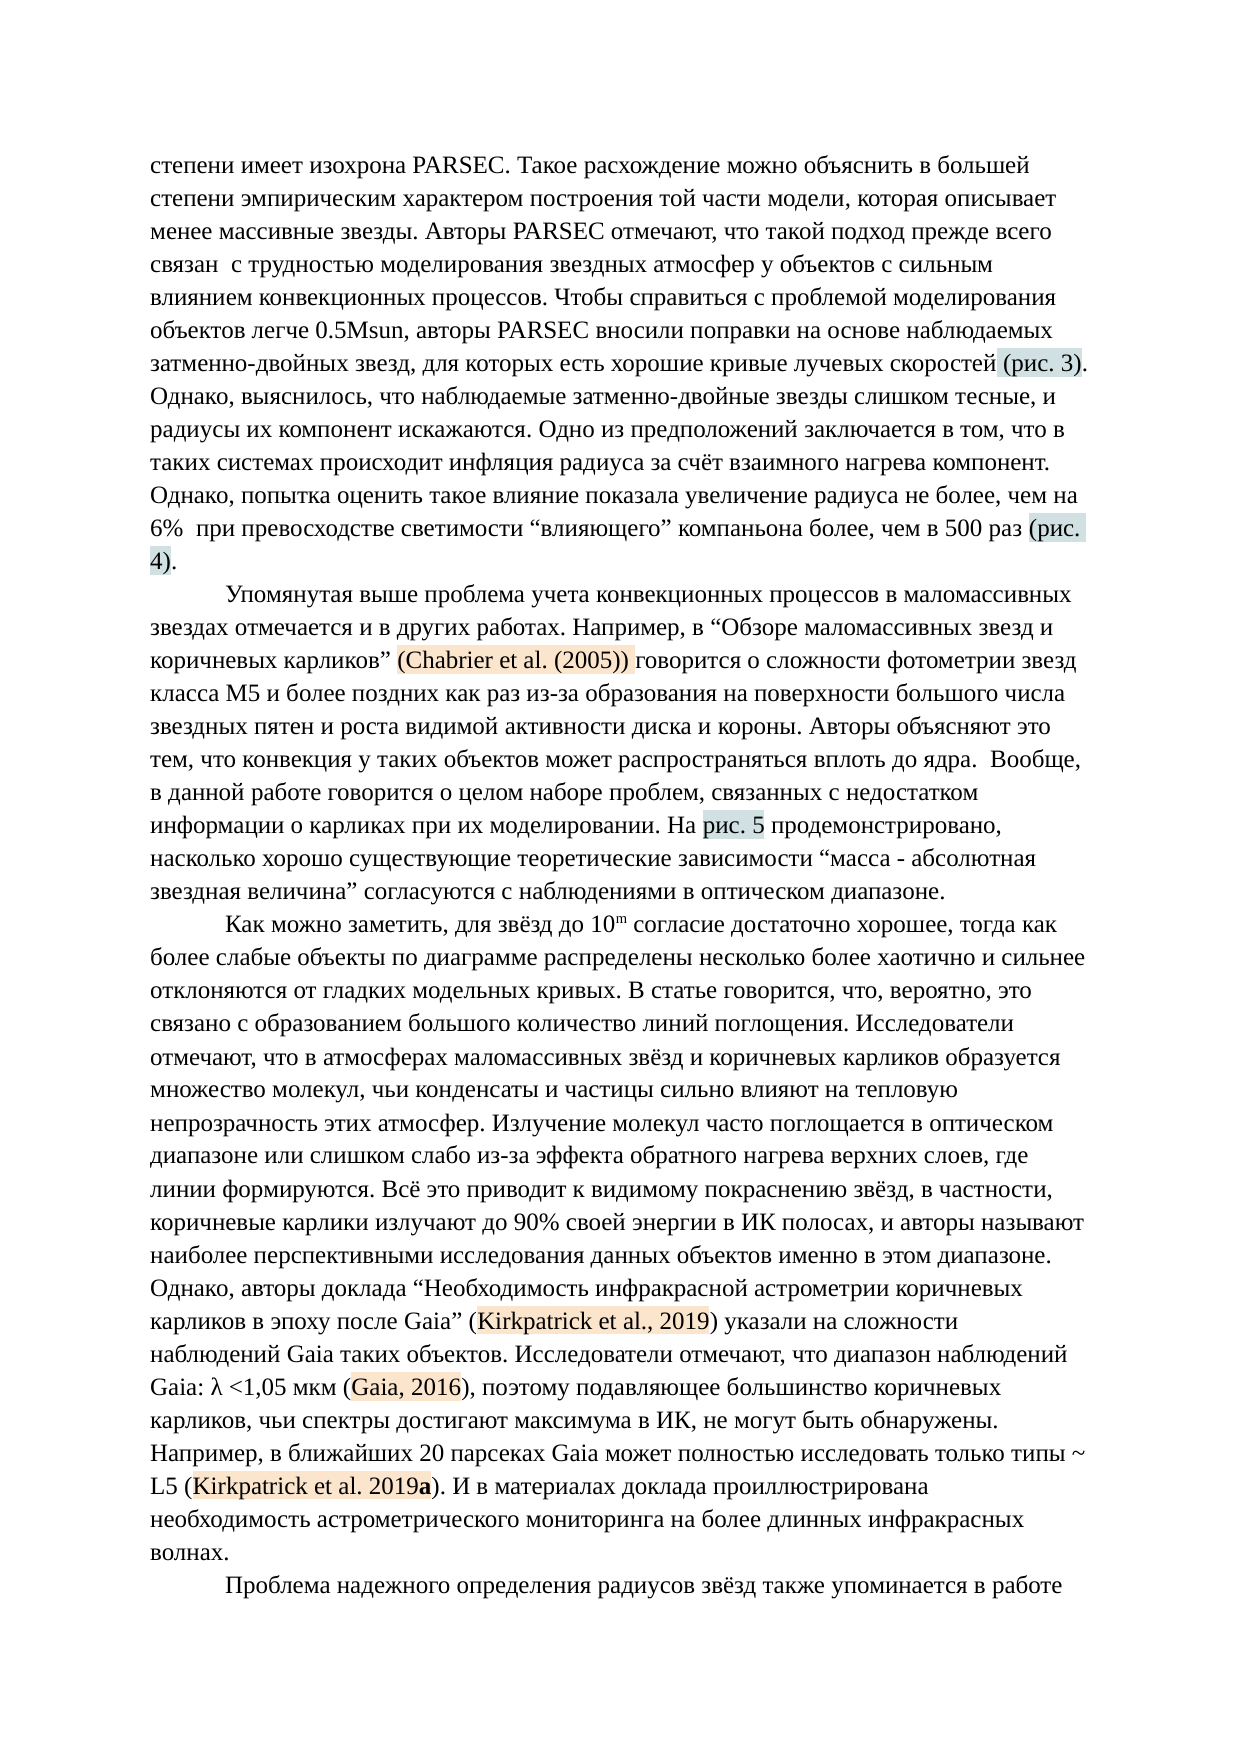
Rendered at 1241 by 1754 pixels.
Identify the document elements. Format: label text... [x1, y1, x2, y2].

text Как можно заметить, для звёзд до 10m согласие достаточно хорошее, тогда как более слабые объекты по диаграмме распределены несколько более хаотично и сильнее отклоняются от гладких модельных кривых. В статье говорится, что, вероятно, это связано с образованием большого количество линий поглощения. Исследователи отмечают, что в атмосферах маломассивных звёзд и коричневых карликов образуется множество молекул, чьи конденсаты и частицы сильно влияют на тепловую непрозрачность этих атмосфер. Излучение молекул часто поглощается в оптическом диапазоне или слишком слабо из-за эффекта обратного нагрева верхних слоев, где линии формируются. Всё это приводит к видимому покраснению звёзд, в частности, коричневые карлики излучают до 90% своей энергии в ИК полосах, и авторы называют наиболее перспективными исследования данных объектов именно в этом диапазоне. Однако, авторы доклада “Необходимость инфракрасной астрометрии коричневых карликов в эпоху после Gaia” (Kirkpatrick et al., 2019) указали на сложности наблюдений Gaia таких объектов. Исследователи отмечают, что диапазон наблюдений Gaia: λ <1,05 мкм (Gaia, 2016), поэтому подавляющее большинство коричневых карликов, чьи спектры достигают максимума в ИК, не могут быть обнаружены. Например, в ближайших 20 парсеках Gaia может полностью исследовать только типы ~ L5 (Kirkpatrick et al. 2019a). И в материалах доклада проиллюстрирована необходимость астрометрического мониторинга на более длинных инфракрасных волнах. [150, 909, 1090, 1566]
text Проблема надежного определения радиусов звёзд также упоминается в работе [150, 1570, 1090, 1599]
text Упомянутая выше проблема учета конвекционных процессов в маломассивных звездах отмечается и в других работах. Например, в “Обзоре маломассивных звезд и коричневых карликов” (Chabrier et al. (2005)) говорится о сложности фотометрии звезд класса M5 и более поздних как раз из-за образования на поверхности большого числа звездных пятен и роста видимой активности диска и короны. Авторы объясняют это тем, что конвекция у таких объектов может распространяться вплоть до ядра. Вообще, в данной работе говорится о целом наборе проблем, связанных с недостатком информации о карликах при их моделировании. На рис. 5 продемонстрировано, насколько хорошо существующие теоретические зависимости “масса - абсолютная звездная величина” согласуются с наблюдениями в оптическом диапазоне. [150, 579, 1090, 905]
text степени имеет изохрона PARSEC. Такое расхождение можно объяснить в большей степени эмпирическим характером построения той части модели, которая описывает менее массивные звезды. Авторы PARSEC отмечают, что такой подход прежде всего связан с трудностью моделирования звездных атмосфер у объектов с сильным влиянием конвекционных процессов. Чтобы справиться с проблемой моделирования объектов легче 0.5Msun, авторы PARSEC вносили поправки на основе наблюдаемых затменно-двойных звезд, для которых есть хорошие кривые лучевых скоростей (рис. 3). Однако, выяснилось, что наблюдаемые затменно-двойные звезды слишком тесные, и радиусы их компонент искажаются. Одно из предположений заключается в том, что в таких системах происходит инфляция радиуса за счёт взаимного нагрева компонент. Однако, попытка оценить такое влияние показала увеличение радиуса не более, чем на 6% при превосходстве светимости “влияющего” компаньона более, чем в 500 раз (рис. 4). [150, 150, 1090, 575]
